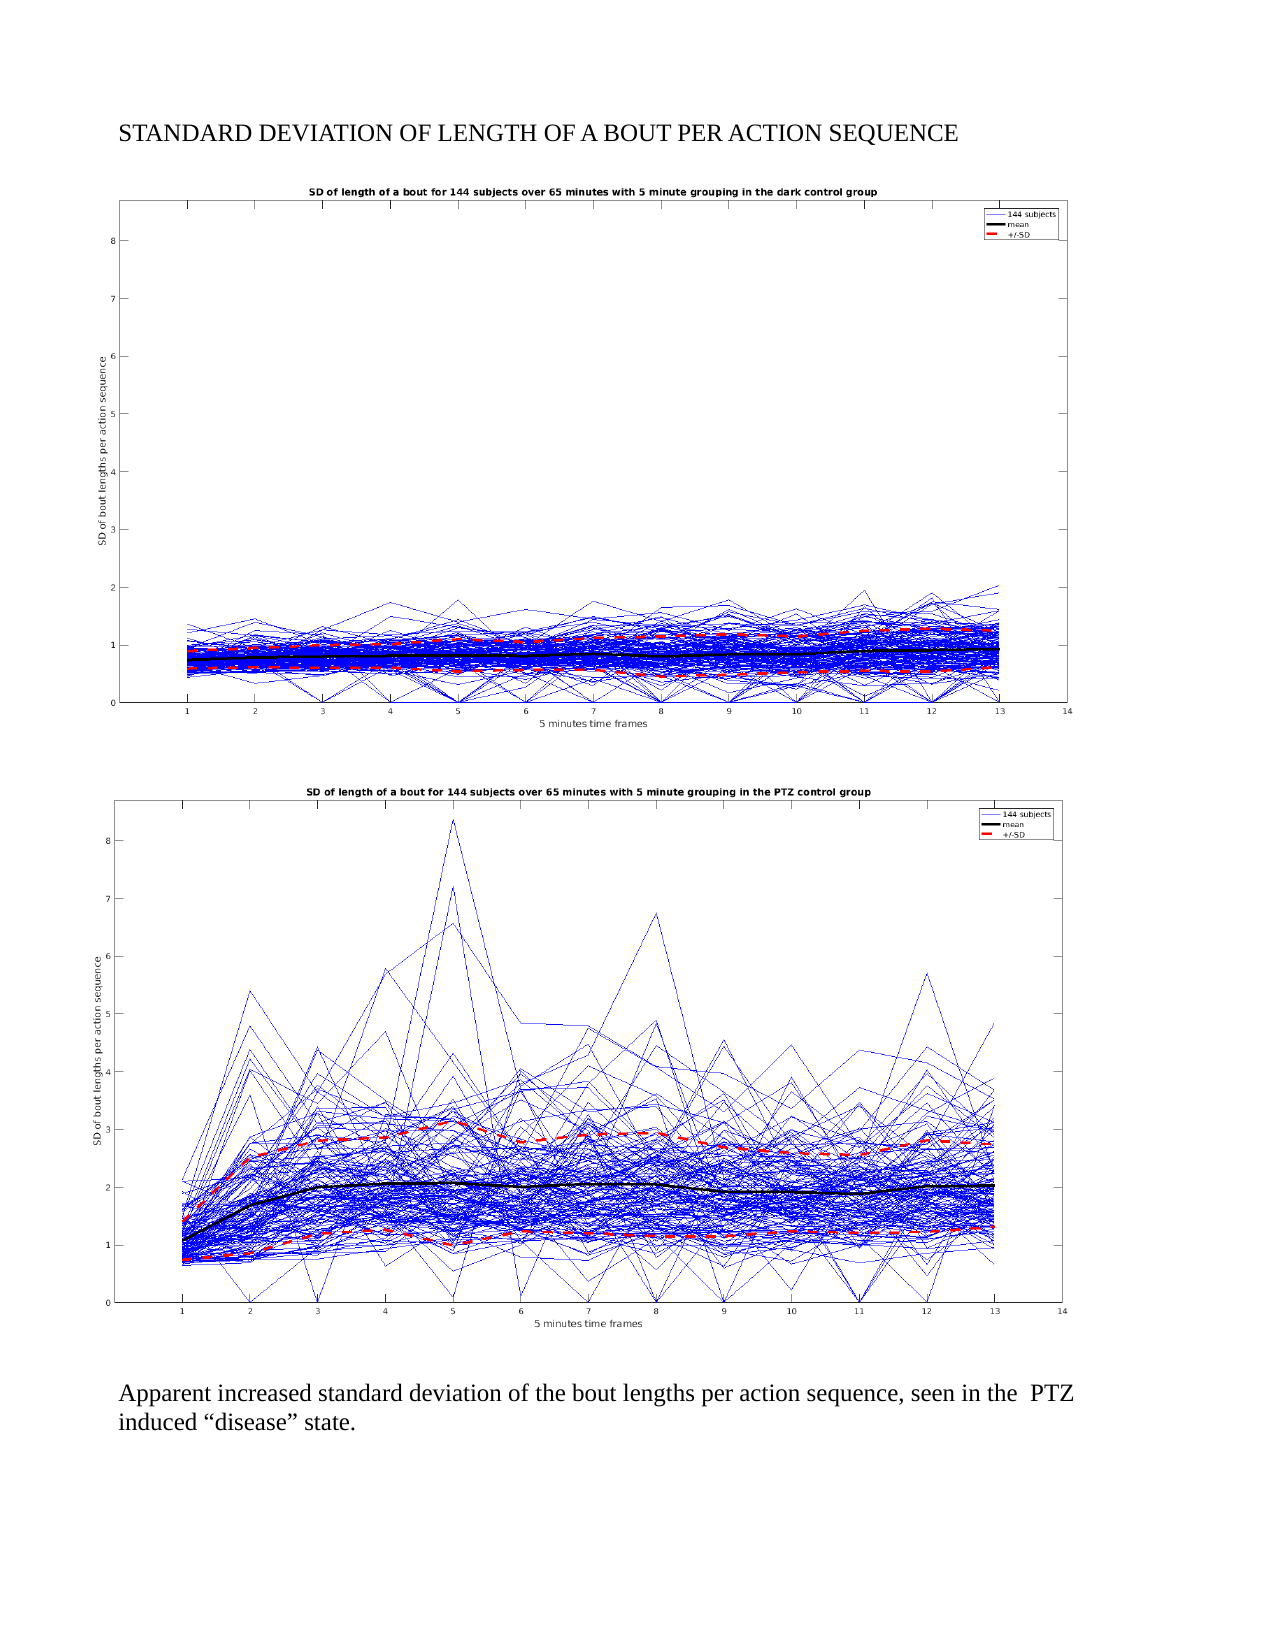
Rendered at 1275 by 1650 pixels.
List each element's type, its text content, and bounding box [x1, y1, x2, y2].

picture [43, 765, 1122, 1349]
text Apparent increased standard deviation of the bout lengths per action sequence, seen in the PTZ induced “disease” state. [118, 1378, 1157, 1435]
text STANDARD DEVIATION OF LENGTH OF A BOUT PER ACTION SEQUENCE [118, 118, 1157, 147]
picture [48, 168, 1115, 751]
